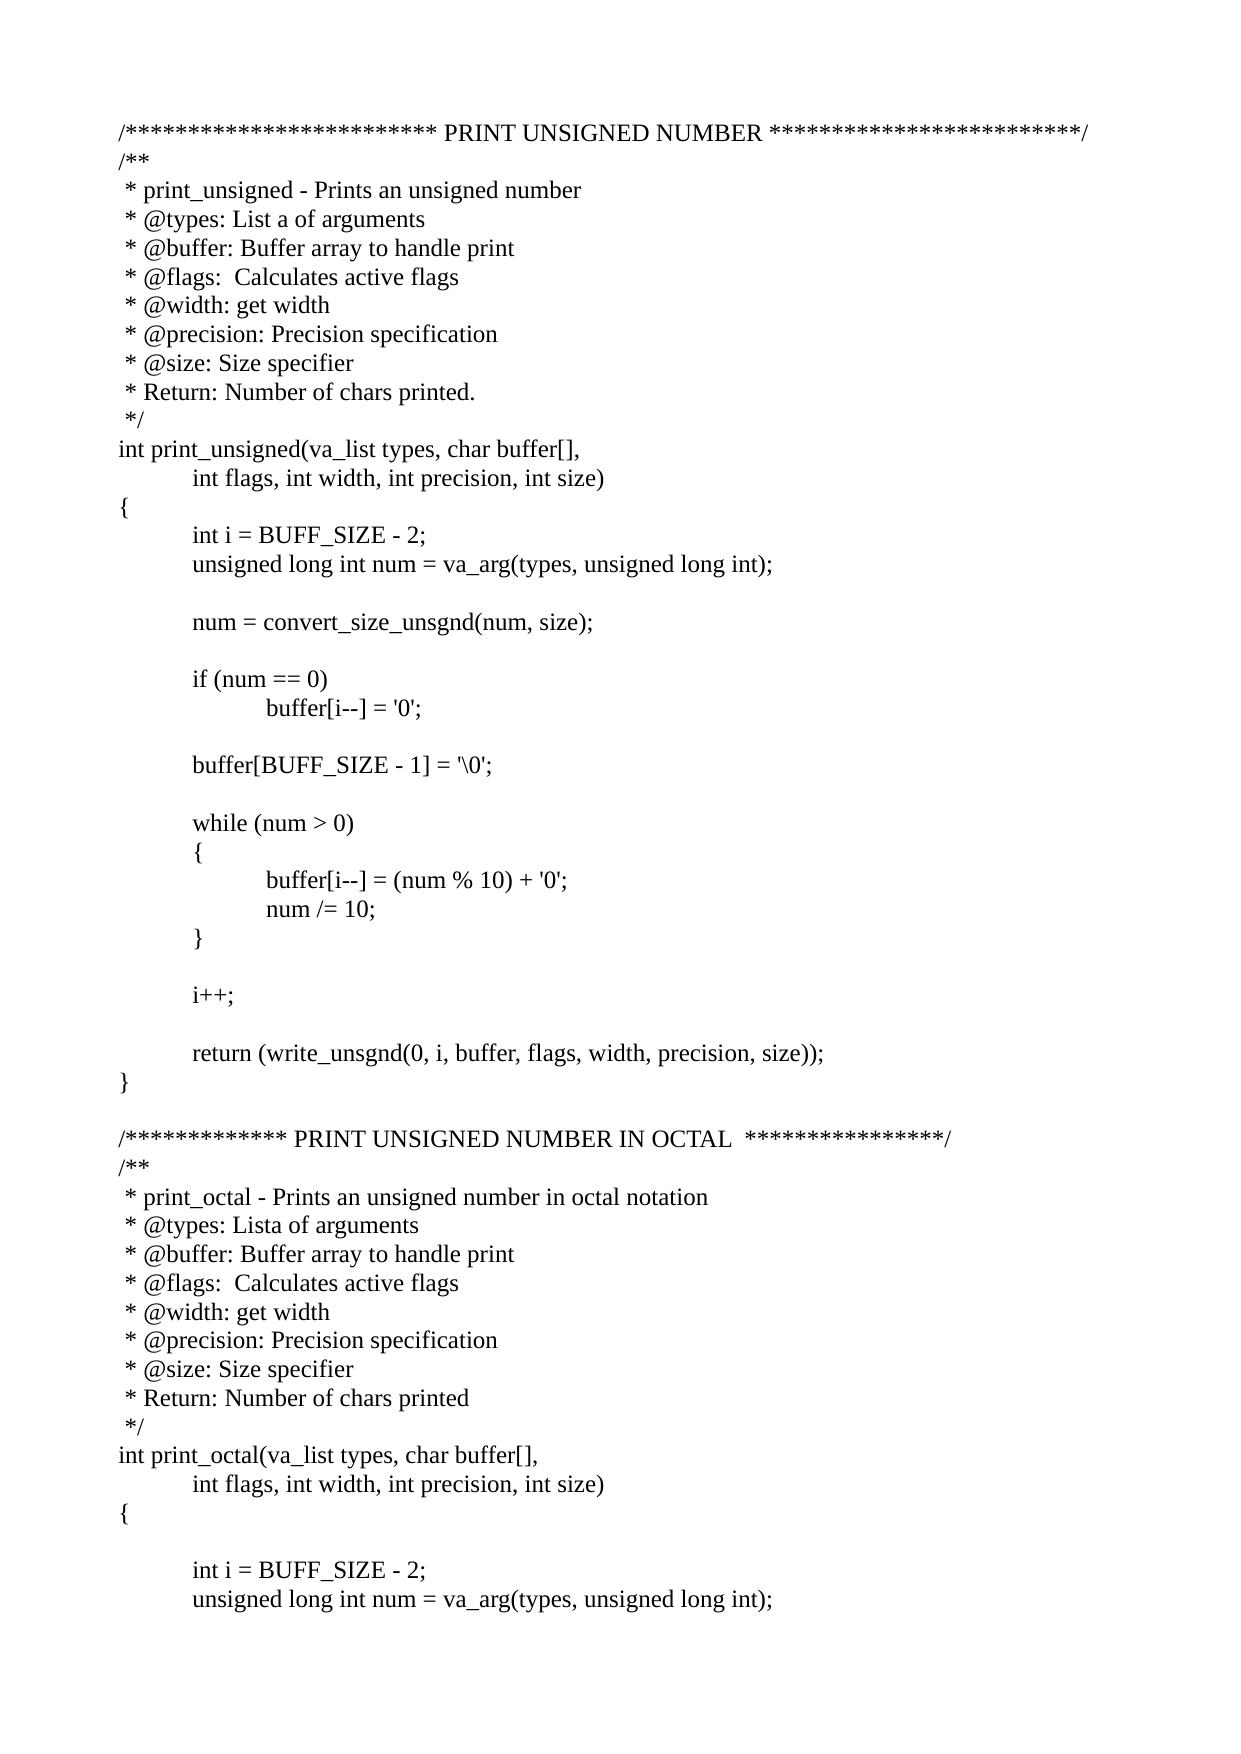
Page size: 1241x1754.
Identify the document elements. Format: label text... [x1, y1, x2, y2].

text * print_octal - Prints an unsigned number in octal notation [118, 1182, 1122, 1211]
text * @size: Size specifier [118, 348, 1122, 377]
text * Return: Number of chars printed. [118, 377, 1122, 406]
text /************************* PRINT UNSIGNED NUMBER *************************/ [118, 118, 1122, 147]
text while (num > 0) [118, 808, 1122, 837]
text unsigned long int num = va_arg(types, unsigned long int); [118, 549, 1122, 578]
text /** [118, 147, 1122, 176]
text /************* PRINT UNSIGNED NUMBER IN OCTAL ****************/ [118, 1124, 1122, 1153]
text buffer[i--] = '0'; [118, 693, 1122, 722]
text * @width: get width [118, 291, 1122, 319]
text * print_unsigned - Prints an unsigned number [118, 176, 1122, 204]
text int print_unsigned(va_list types, char buffer[], [118, 434, 1122, 463]
text num /= 10; [118, 894, 1122, 923]
text * @buffer: Buffer array to handle print [118, 233, 1122, 262]
text int flags, int width, int precision, int size) [118, 1469, 1122, 1498]
text i++; [118, 981, 1122, 1009]
text * @flags: Calculates active flags [118, 262, 1122, 291]
text int flags, int width, int precision, int size) [118, 463, 1122, 492]
text return (write_unsgnd(0, i, buffer, flags, width, precision, size)); [118, 1038, 1122, 1067]
text * Return: Number of chars printed [118, 1383, 1122, 1412]
text { [118, 492, 1122, 521]
text */ [118, 406, 1122, 434]
text /** [118, 1153, 1122, 1182]
text * @buffer: Buffer array to handle print [118, 1239, 1122, 1268]
text { [118, 837, 1122, 866]
text } [118, 1067, 1122, 1096]
text buffer[i--] = (num % 10) + '0'; [118, 866, 1122, 894]
text int i = BUFF_SIZE - 2; [118, 521, 1122, 549]
text * @types: Lista of arguments [118, 1211, 1122, 1239]
text int i = BUFF_SIZE - 2; [118, 1556, 1122, 1584]
text { [118, 1498, 1122, 1527]
text buffer[BUFF_SIZE - 1] = '\0'; [118, 751, 1122, 779]
text * @width: get width [118, 1297, 1122, 1326]
text * @types: List a of arguments [118, 204, 1122, 233]
text unsigned long int num = va_arg(types, unsigned long int); [118, 1584, 1122, 1613]
text */ [118, 1412, 1122, 1441]
text * @precision: Precision specification [118, 319, 1122, 348]
text if (num == 0) [118, 664, 1122, 693]
text * @precision: Precision specification [118, 1326, 1122, 1354]
text num = convert_size_unsgnd(num, size); [118, 607, 1122, 636]
text int print_octal(va_list types, char buffer[], [118, 1441, 1122, 1469]
text * @size: Size specifier [118, 1354, 1122, 1383]
text * @flags: Calculates active flags [118, 1268, 1122, 1297]
text } [118, 923, 1122, 952]
